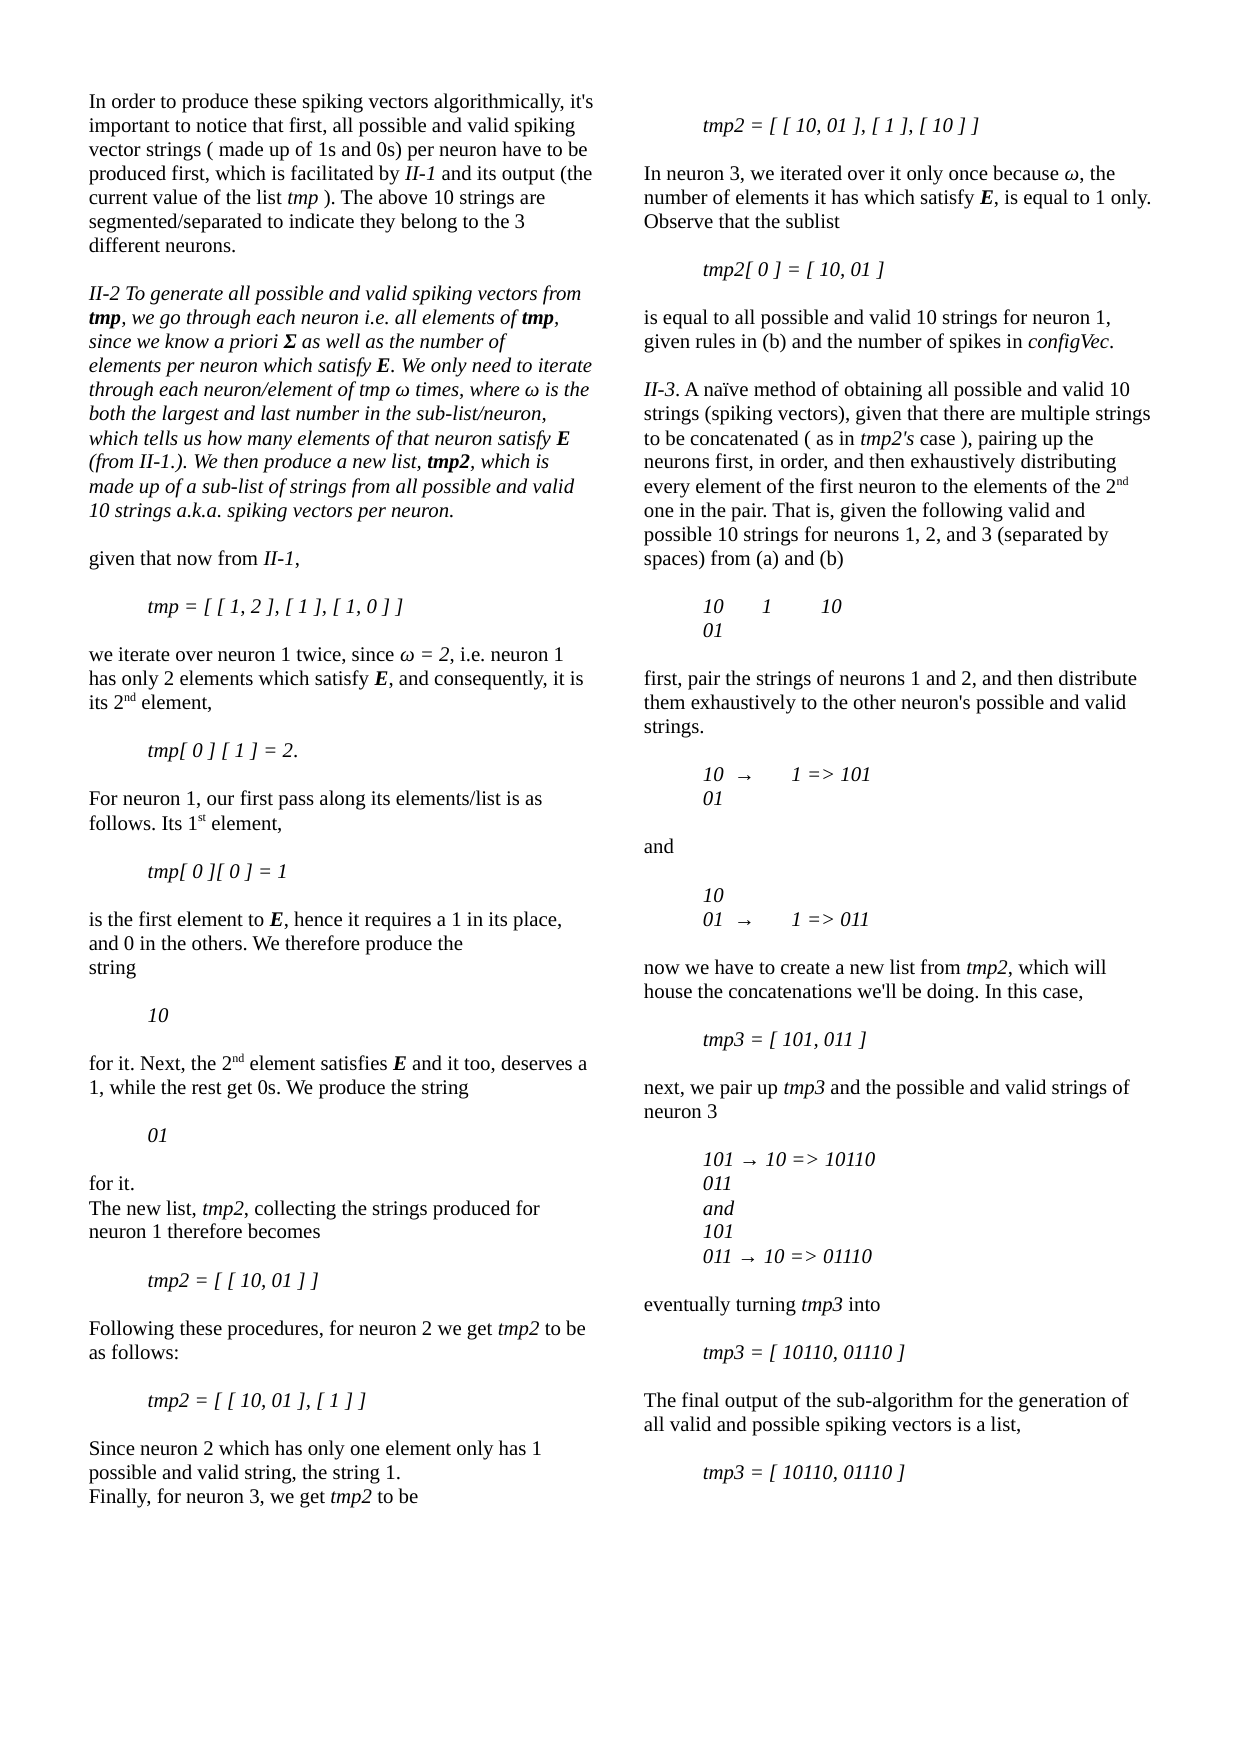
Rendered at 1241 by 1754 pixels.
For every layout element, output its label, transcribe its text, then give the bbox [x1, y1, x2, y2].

text tmp[ 0 ] [ 1 ] = 2. [88, 738, 596, 762]
text for it. [88, 1171, 596, 1195]
text tmp3 = [ 101, 011 ] [644, 1027, 1152, 1051]
text elements per neuron which satisfy E. We only need to iterate [88, 353, 596, 377]
text 10 → 1 => 101 [703, 762, 1152, 786]
text II-3. A naïve method of obtaining all possible and valid 10 strings (spiking vectors), given that there are multiple strings to be concatenated ( as in tmp2's case ), pairing up the [644, 377, 1152, 449]
text tmp3 = [ 10110, 01110 ] [644, 1340, 1152, 1364]
text 10 [88, 1003, 596, 1027]
text eventually turning tmp3 into [644, 1292, 1152, 1316]
text 101 [703, 1219, 1152, 1243]
text first, pair the strings of neurons 1 and 2, and then distribute them exhaustively to the other neuron's possible and valid strings. [644, 666, 1152, 738]
text tmp[ 0 ][ 0 ] = 1 [88, 858, 596, 883]
text we iterate over neuron 1 twice, since ω = 2, i.e. neuron 1 has only 2 elements which satisfy E, and consequently, it is its 2nd element, [88, 642, 596, 714]
text Since neuron 2 which has only one element only has 1 possible and valid string, the string 1. [88, 1436, 596, 1484]
text and [644, 834, 1152, 858]
text 01 → 1 => 011 [703, 907, 1152, 931]
text tmp = [ [ 1, 2 ], [ 1 ], [ 1, 0 ] ] [88, 594, 596, 618]
text 10 [703, 883, 1152, 907]
text Following these procedures, for neuron 2 we get tmp2 to be as follows: [88, 1316, 596, 1364]
text In order to produce these spiking vectors algorithmically, it's important to notice that first, all possible and valid spiking vector strings ( made up of 1s and 0s) per neuron have to be produced first, which is facilitated by II-1 and its output (the current value of the list tmp ). The above 10 strings are segmented/separated to indicate they belong to the 3 different neurons. [88, 88, 596, 257]
text string [88, 955, 596, 979]
text 011 → 10 => 01110 [703, 1243, 1152, 1268]
text through each neuron/element of tmp ω times, where ω is the both the largest and last number in the sub-list/neuron, which tells us how many elements of that neuron satisfy E (from II-1.). We then produce a new list, tmp2, which is made up of a sub-list of strings from all possible and valid 10 strings a.k.a. spiking vectors per neuron. [88, 377, 596, 522]
text tmp2 = [ [ 10, 01 ], [ 1 ] ] [88, 1388, 596, 1412]
text 01 [703, 618, 1152, 642]
text Observe that the sublist [644, 209, 1152, 233]
text The new list, tmp2, collecting the strings produced for neuron 1 therefore becomes [88, 1195, 596, 1243]
text 01 [88, 1123, 596, 1147]
text and [703, 1195, 1152, 1219]
text II-2 To generate all possible and valid spiking vectors from tmp, we go through each neuron i.e. all elements of tmp, since we know a priori Σ as well as the number of [88, 281, 596, 353]
text tmp2[ 0 ] = [ 10, 01 ] [644, 257, 1152, 281]
text In neuron 3, we iterated over it only once because ω, the number of elements it has which satisfy E, is equal to 1 only. [644, 161, 1152, 209]
text 011 [703, 1171, 1152, 1195]
text 01 [703, 786, 1152, 810]
text for it. Next, the 2nd element satisfies E and it too, deserves a 1, while the rest get 0s. We produce the string [88, 1051, 596, 1099]
text Finally, for neuron 3, we get tmp2 to be [88, 1484, 596, 1508]
text tmp2 = [ [ 10, 01 ], [ 1 ], [ 10 ] ] [644, 113, 1152, 137]
text tmp2 = [ [ 10, 01 ] ] [88, 1268, 596, 1292]
text neurons first, in order, and then exhaustively distributing every element of the first neuron to the elements of the 2nd one in the pair. That is, given the following valid and possible 10 strings for neurons 1, 2, and 3 (separated by spaces) from (a) and (b) [644, 449, 1152, 570]
text The final output of the sub-algorithm for the generation of all valid and possible spiking vectors is a list, [644, 1388, 1152, 1436]
text For neuron 1, our first pass along its elements/list is as follows. Its 1st element, [88, 786, 596, 834]
text 101 → 10 => 10110 [703, 1147, 1152, 1171]
text tmp3 = [ 10110, 01110 ] [644, 1460, 1152, 1484]
text next, we pair up tmp3 and the possible and valid strings of neuron 3 [644, 1075, 1152, 1123]
text 10 1 10 [703, 594, 1152, 618]
text is the first element to E, hence it requires a 1 in its place, and 0 in the others. We therefore produce the [88, 907, 596, 955]
text now we have to create a new list from tmp2, which will house the concatenations we'll be doing. In this case, [644, 955, 1152, 1003]
text is equal to all possible and valid 10 strings for neuron 1, given rules in (b) and the number of spikes in configVec. [644, 305, 1152, 353]
text given that now from II-1, [88, 546, 596, 570]
